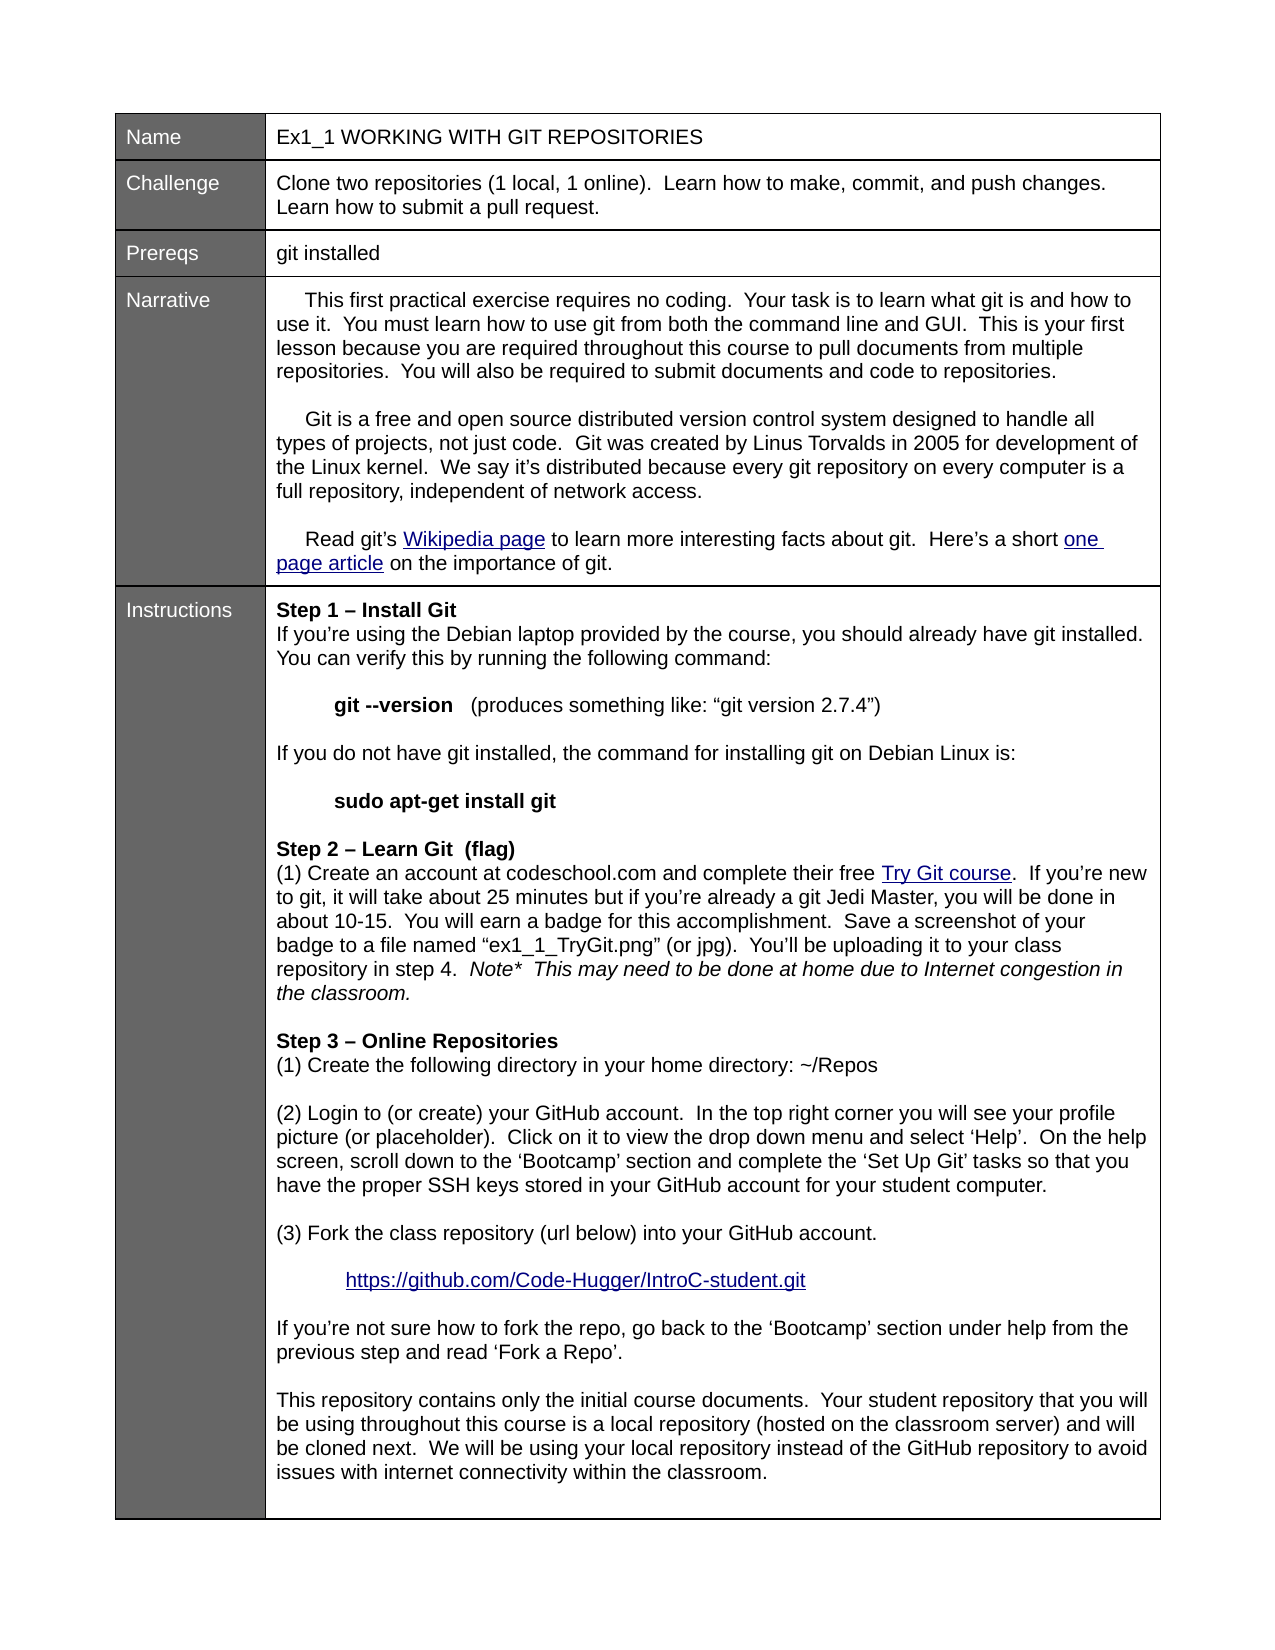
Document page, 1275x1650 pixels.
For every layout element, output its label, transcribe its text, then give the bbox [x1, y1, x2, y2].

table_cell Instructions [116, 587, 265, 1518]
table_cell Clone two repositories (1 local, 1 online). Learn how to make, commit, and push changes. Learn how to submit a pull request. [266, 161, 1160, 229]
table_cell This first practical exercise requires no coding. Your task is to learn what git is and how to use it. You must learn how to use git from both the command line and GUI. This is your first lesson because you are required throughout this course to pull documents from multiple repositories. You will also be required to submit documents and code to repositories. Git is a free and open source distributed version control system designed to handle all types of projects, not just code. Git was created by Linus Torvalds in 2005 for development of the Linux kernel. We say it’s distributed because every git repository on every computer is a full repository, independent of network access. Read git’s Wikipedia page to learn more interesting facts about git. Here’s a short one page article on the importance of git. [266, 277, 1160, 585]
table_cell Step 1 – Install Git If you’re using the Debian laptop provided by the course, you should already have git installed. You can verify this by running the following command: git --version (produces something like: “git version 2.7.4”) If you do not have git installed, the command for installing git on Debian Linux is: sudo apt-get install git Step 2 – Learn Git (flag) (1) Create an account at codeschool.com and complete their free Try Git course. If you’re new to git, it will take about 25 minutes but if you’re already a git Jedi Master, you will be done in about 10-15. You will earn a badge for this accomplishment. Save a screenshot of your badge to a file named “ex1_1_TryGit.png” (or jpg). You’ll be uploading it to your class repository in step 4. Note* This may need to be done at home due to Internet congestion in the classroom. Step 3 – Online Repositories (1) Create the following directory in your home directory: ~/Repos (2) Login to (or create) your GitHub account. In the top right corner you will see your profile picture (or placeholder). Click on it to view the drop down menu and select ‘Help’. On the help screen, scroll down to the ‘Bootcamp’ section and complete the ‘Set Up Git’ tasks so that you have the proper SSH keys stored in your GitHub account for your student computer. (3) Fork the class repository (url below) into your GitHub account. https://github.com/Code-Hugger/IntroC-student.git If you’re not sure how to fork the repo, go back to the ‘Bootcamp’ section under help from the previous step and read ‘Fork a Repo’. This repository contains only the initial course documents. Your student repository that you will be using throughout this course is a local repository (hosted on the classroom server) and will be cloned next. We will be using your local repository instead of the GitHub repository to avoid issues with internet connectivity within the classroom. [266, 587, 1160, 1518]
table_cell Prereqs [116, 231, 265, 276]
table_cell git installed [266, 231, 1160, 276]
table_cell Narrative [116, 277, 265, 585]
table_header Name [116, 114, 265, 159]
table_header Ex1_1 WORKING WITH GIT REPOSITORIES [266, 114, 1160, 159]
table_cell Challenge [116, 161, 265, 229]
